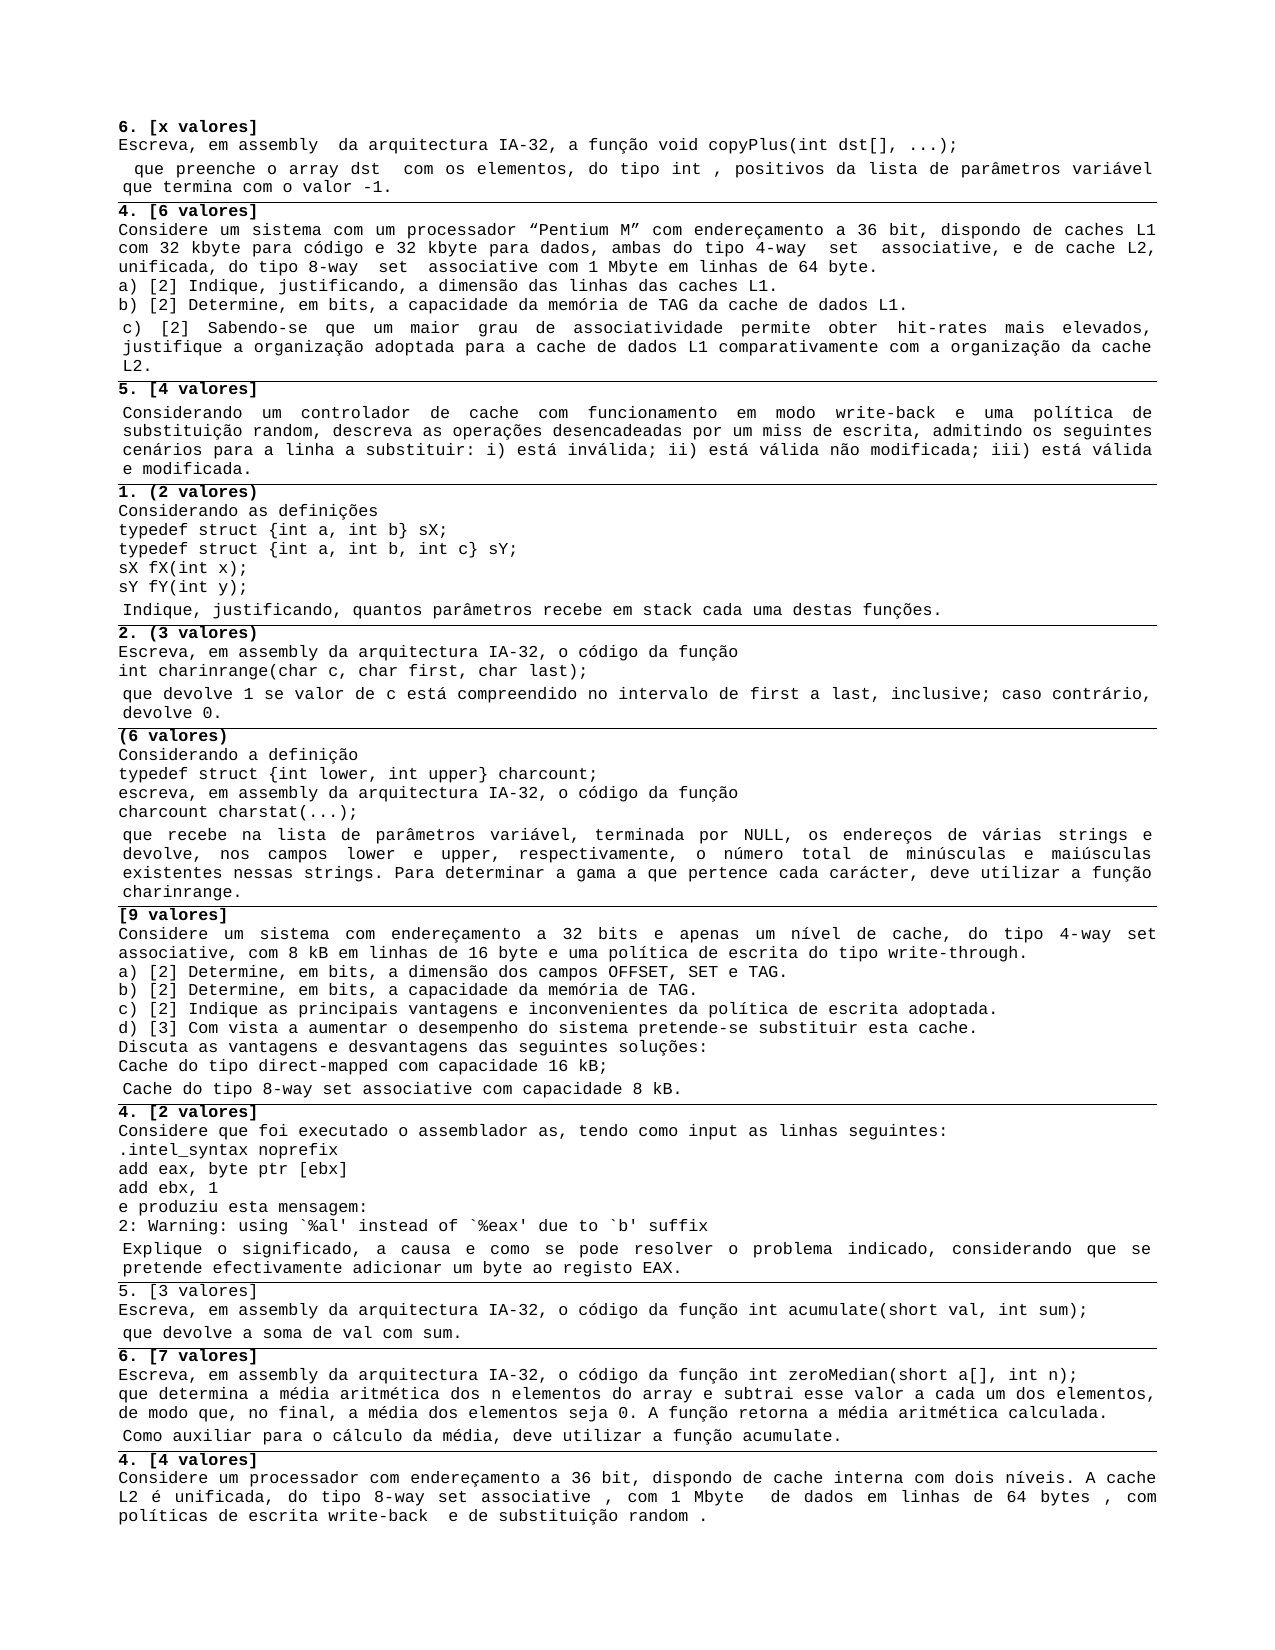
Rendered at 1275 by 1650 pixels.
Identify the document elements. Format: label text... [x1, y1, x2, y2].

text 1. (2 valores) [118, 485, 1157, 503]
text escreva, em assembly da arquitectura IA-32, o código da função [118, 784, 1157, 803]
text charcount charstat(...); [118, 803, 1157, 822]
text Escreva, em assembly da arquitectura IA-32, o código da função int zeroMedian(short a[], int n); [118, 1367, 1157, 1386]
text add eax, byte ptr [ebx] [118, 1161, 1157, 1179]
text Considere um sistema com endereçamento a 32 bits e apenas um nível de cache, do tipo 4-way set associative, com 8 kB em linhas de 16 byte e uma política de escrita do tipo write-through. [118, 925, 1157, 963]
text add ebx, 1 [118, 1179, 1157, 1198]
text Indique, justificando, quantos parâmetros recebe em stack cada uma destas funções. [118, 597, 1157, 625]
text Como auxiliar para o cálculo da média, deve utilizar a função acumulate. [118, 1423, 1157, 1451]
text 6. [x valores] [118, 118, 1157, 137]
text b) [2] Determine, em bits, a capacidade da memória de TAG. [118, 982, 1157, 1001]
text 4. [6 valores] [118, 203, 1157, 221]
text 2. (3 valores) [118, 626, 1157, 644]
text Considere um sistema com um processador “Pentium M” com endereçamento a 36 bit, dispondo de caches L1 com 32 kbyte para código e 32 kbyte para dados, ambas do tipo 4-way set associative, e de cache L2, unificada, do tipo 8-way set associative com 1 Mbyte em linhas de 64 byte. [118, 221, 1157, 278]
text que determina a média aritmética dos n elementos do array e subtrai esse valor a cada um dos elementos, de modo que, no final, a média dos elementos seja 0. A função retorna a média aritmética calculada. [118, 1386, 1157, 1423]
text que recebe na lista de parâmetros variável, terminada por NULL, os endereços de várias strings e devolve, nos campos lower e upper, respectivamente, o número total de minúsculas e maiúsculas existentes nessas strings. Para determinar a gama a que pertence cada carácter, deve utilizar a função charinrange. [118, 822, 1157, 906]
text sY fY(int y); [118, 578, 1157, 597]
text 6. [7 valores] [118, 1349, 1157, 1367]
text que devolve 1 se valor de c está compreendido no intervalo de first a last, inclusive; caso contrário, devolve 0. [118, 681, 1157, 728]
text sX fX(int x); [118, 559, 1157, 578]
text Considere que foi executado o assemblador as, tendo como input as linhas seguintes: [118, 1123, 1157, 1142]
text c) [2] Indique as principais vantagens e inconvenientes da política de escrita adoptada. [118, 1001, 1157, 1020]
text (6 valores) [118, 729, 1157, 747]
text Escreva, em assembly da arquitectura IA-32, o código da função int acumulate(short val, int sum); [118, 1301, 1157, 1320]
text Cache do tipo 8-way set associative com capacidade 8 kB. [118, 1076, 1157, 1104]
text typedef struct {int a, int b, int c} sY; [118, 541, 1157, 559]
text Discuta as vantagens e desvantagens das seguintes soluções: [118, 1038, 1157, 1057]
text Considerando a definição [118, 747, 1157, 766]
text int charinrange(char c, char first, char last); [118, 663, 1157, 681]
text Escreva, em assembly da arquitectura IA-32, o código da função [118, 644, 1157, 663]
text 4. [2 valores] [118, 1105, 1157, 1123]
text typedef struct {int a, int b} sX; [118, 522, 1157, 541]
text a) [2] Determine, em bits, a dimensão dos campos OFFSET, SET e TAG. [118, 963, 1157, 982]
text Considere um processador com endereçamento a 36 bit, dispondo de cache interna com dois níveis. A cache L2 é unificada, do tipo 8-way set associative , com 1 Mbyte de dados em linhas de 64 bytes , com políticas de escrita write-back e de substituição random . [118, 1470, 1157, 1526]
text Explique o significado, a causa e como se pode resolver o problema indicado, considerando que se pretende efectivamente adicionar um byte ao registo EAX. [118, 1236, 1157, 1282]
text b) [2] Determine, em bits, a capacidade da memória de TAG da cache de dados L1. [118, 297, 1157, 316]
text 5. [3 valores] [118, 1283, 1157, 1301]
text que preenche o array dst com os elementos, do tipo int , positivos da lista de parâmetros variável que termina com o valor -1. [118, 156, 1157, 202]
text a) [2] Indique, justificando, a dimensão das linhas das caches L1. [118, 278, 1157, 297]
text typedef struct {int lower, int upper} charcount; [118, 766, 1157, 784]
text que devolve a soma de val com sum. [118, 1320, 1157, 1348]
text c) [2] Sabendo-se que um maior grau de associatividade permite obter hit-rates mais elevados, justifique a organização adoptada para a cache de dados L1 comparativamente com a organização da cache L2. [118, 316, 1157, 381]
text e produziu esta mensagem: [118, 1198, 1157, 1217]
text [9 valores] [118, 907, 1157, 925]
text 5. [4 valores] [118, 382, 1157, 400]
text 4. [4 valores] [118, 1452, 1157, 1470]
text Considerando as definições [118, 503, 1157, 522]
text 2: Warning: using `%al' instead of `%eax' due to `b' suffix [118, 1217, 1157, 1236]
text d) [3] Com vista a aumentar o desempenho do sistema pretende-se substituir esta cache. [118, 1020, 1157, 1038]
text .intel_syntax noprefix [118, 1142, 1157, 1161]
text Escreva, em assembly da arquitectura IA-32, a função void copyPlus(int dst[], ...); [118, 137, 1157, 156]
text Considerando um controlador de cache com funcionamento em modo write-back e uma política de substituição random, descreva as operações desencadeadas por um miss de escrita, admitindo os seguintes cenários para a linha a substituir: i) está inválida; ii) está válida não modificada; iii) está válida e modificada. [118, 400, 1157, 484]
text Cache do tipo direct-mapped com capacidade 16 kB; [118, 1057, 1157, 1076]
